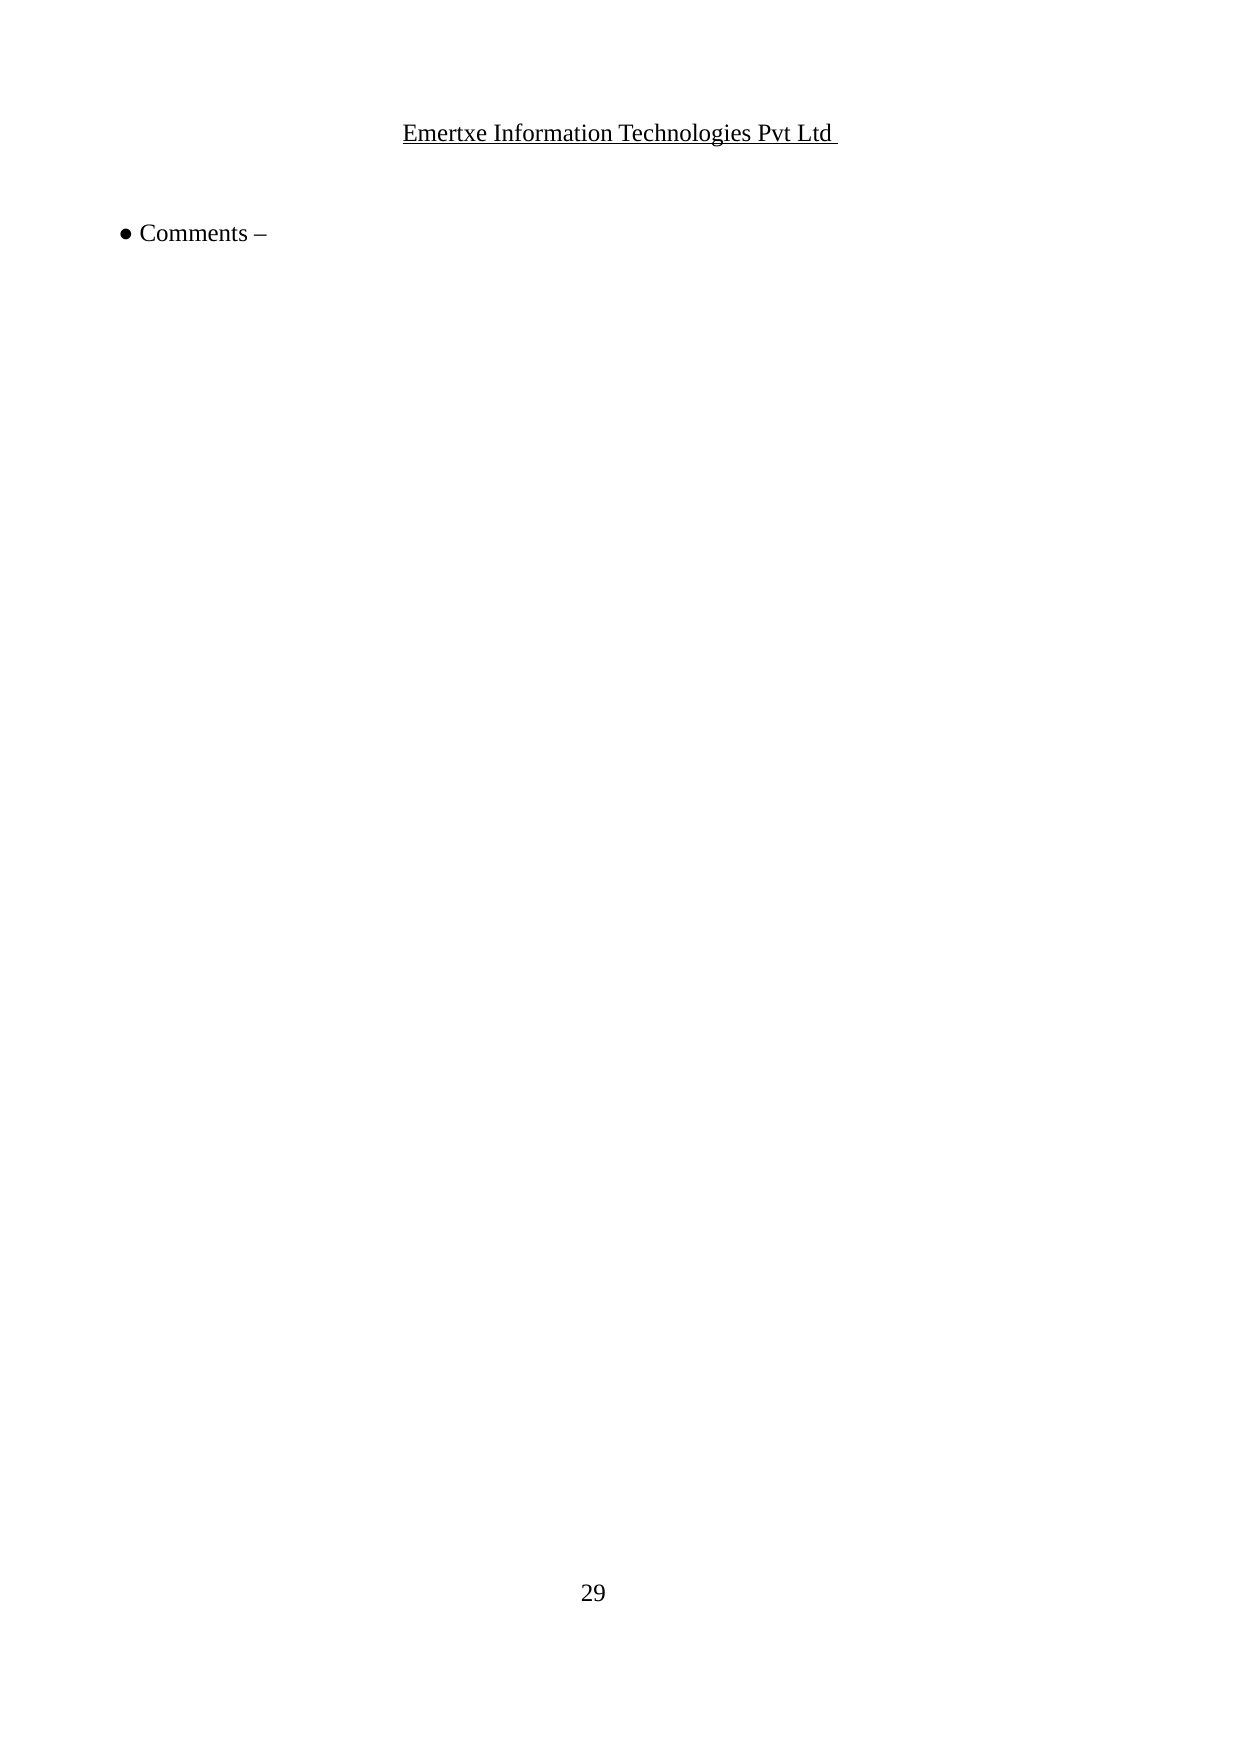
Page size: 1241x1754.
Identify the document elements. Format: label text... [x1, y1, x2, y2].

text ● Comments – [118, 218, 1122, 246]
